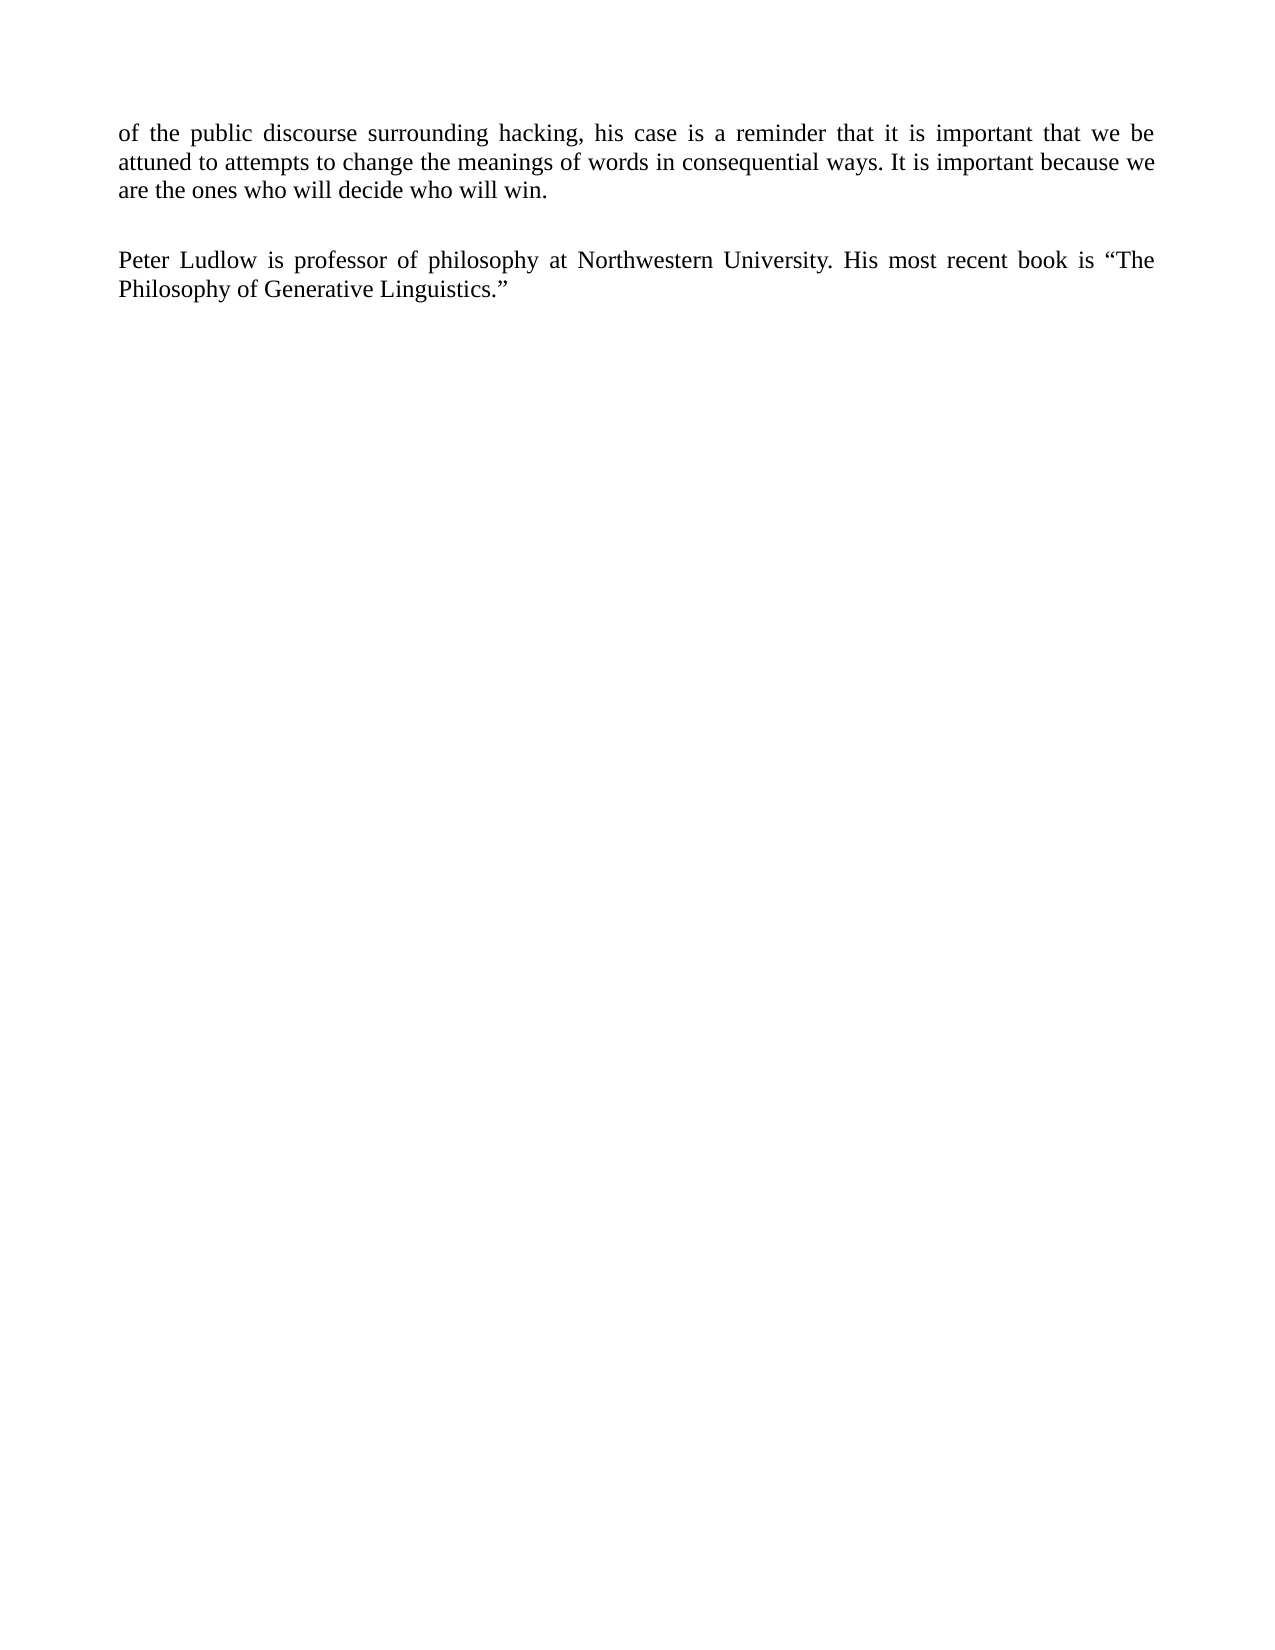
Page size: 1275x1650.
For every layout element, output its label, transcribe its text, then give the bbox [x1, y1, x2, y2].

text Peter Ludlow is professor of philosophy at Northwestern University. His most recent book is “The Philosophy of Generative Linguistics.” [118, 246, 1157, 303]
text of the public discourse surrounding hacking, his case is a reminder that it is important that we be attuned to attempts to change the meanings of words in consequential ways. It is important because we are the ones who will decide who will win. [118, 118, 1157, 204]
